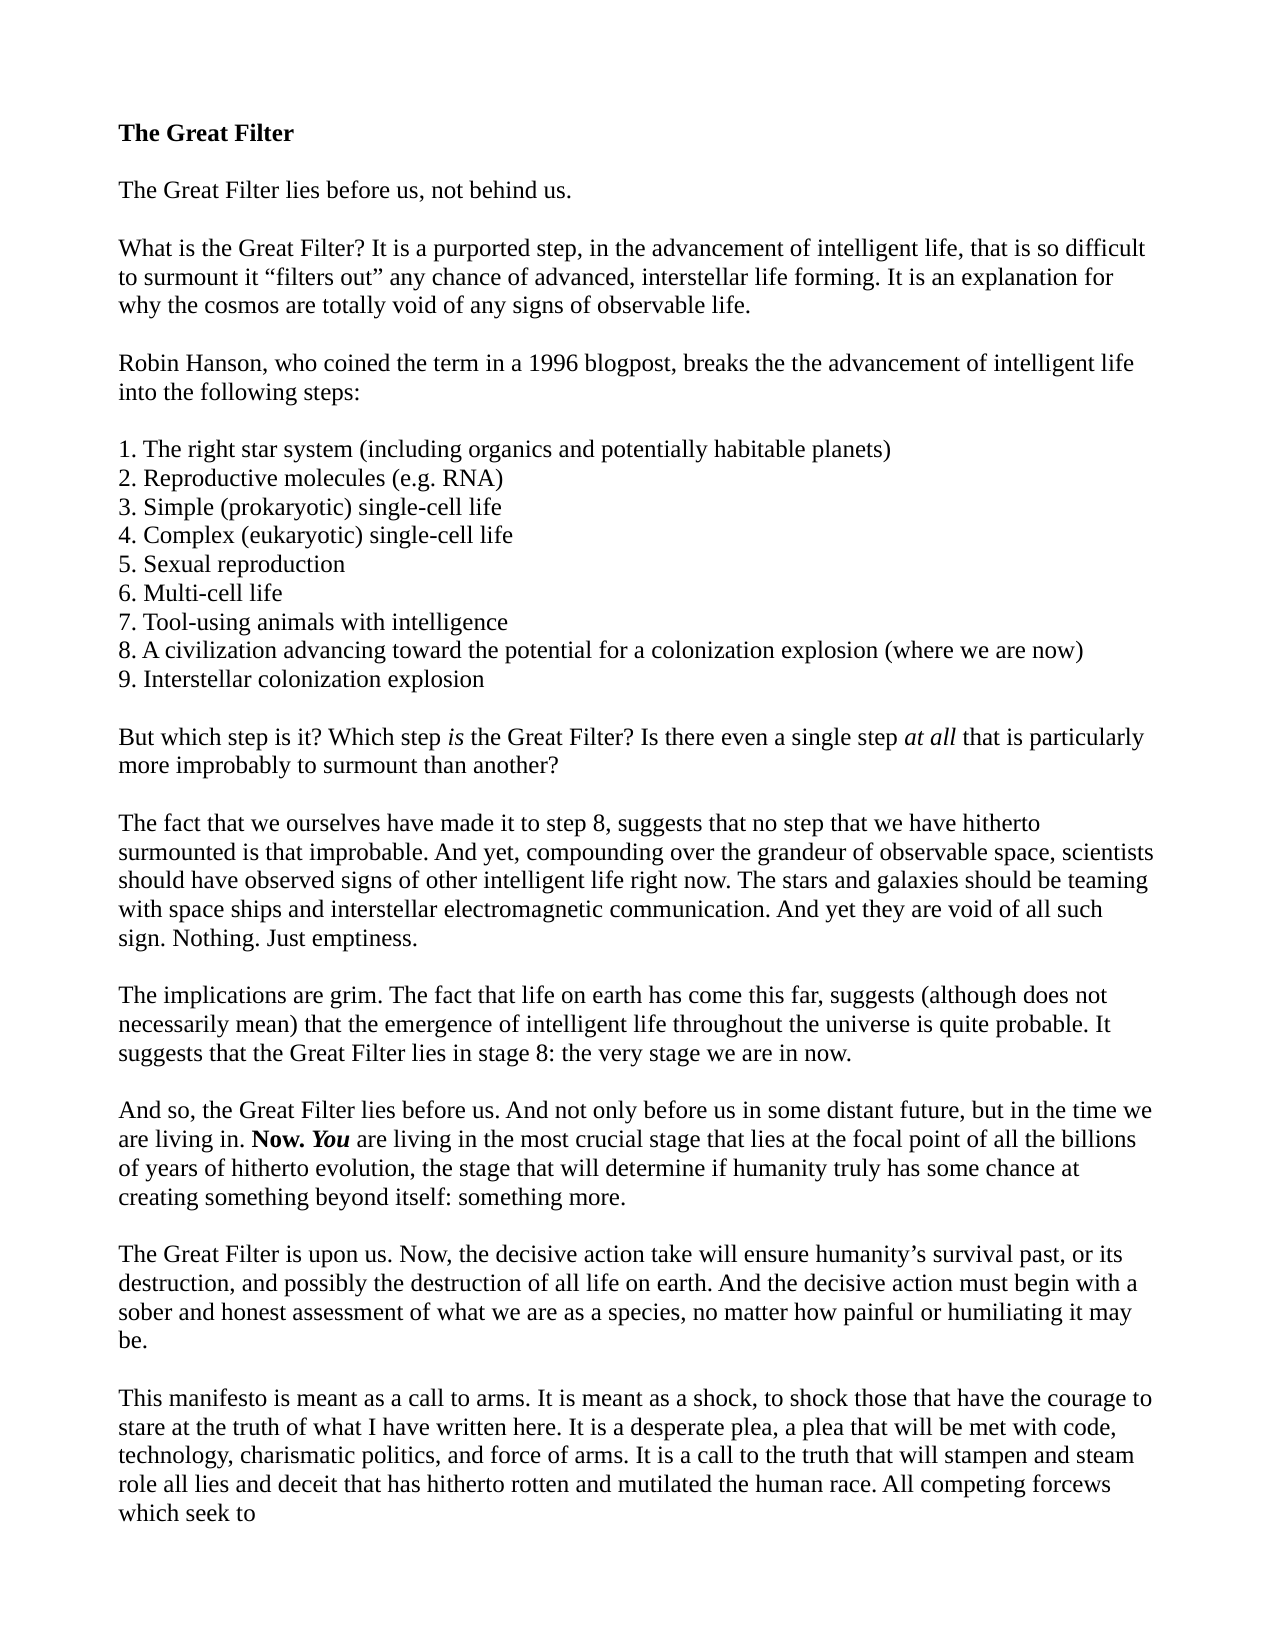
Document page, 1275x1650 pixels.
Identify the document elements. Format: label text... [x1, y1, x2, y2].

text The implications are grim. The fact that life on earth has come this far, suggests (although does not necessarily mean) that the emergence of intelligent life throughout the universe is quite probable. It suggests that the Great Filter lies in stage 8: the very stage we are in now. [118, 981, 1157, 1067]
text What is the Great Filter? It is a purported step, in the advancement of intelligent life, that is so difficult to surmount it “filters out” any chance of advanced, interstellar life forming. It is an explanation for why the cosmos are totally void of any signs of observable life. [118, 233, 1157, 319]
text 3. Simple (prokaryotic) single-cell life [118, 492, 1157, 521]
text 1. The right star system (including organics and potentially habitable planets) [118, 434, 1157, 463]
text This manifesto is meant as a call to arms. It is meant as a shock, to shock those that have the courage to stare at the truth of what I have written here. It is a desperate plea, a plea that will be met with code, technology, charismatic politics, and force of arms. It is a call to the truth that will stampen and steam role all lies and deceit that has hitherto rotten and mutilated the human race. All competing forcews which seek to [118, 1383, 1157, 1527]
text 2. Reproductive molecules (e.g. RNA) [118, 463, 1157, 492]
text 5. Sexual reproduction [118, 549, 1157, 578]
text 7. Tool-using animals with intelligence [118, 607, 1157, 636]
text The fact that we ourselves have made it to step 8, suggests that no step that we have hitherto surmounted is that improbable. And yet, compounding over the grandeur of observable space, scientists should have observed signs of other intelligent life right now. The stars and galaxies should be teaming with space ships and interstellar electromagnetic communication. And yet they are void of all such sign. Nothing. Just emptiness. [118, 808, 1157, 952]
text And so, the Great Filter lies before us. And not only before us in some distant future, but in the time we are living in. Now. You are living in the most crucial stage that lies at the focal point of all the billions of years of hitherto evolution, the stage that will determine if humanity truly has some chance at creating something beyond itself: something more. [118, 1096, 1157, 1211]
text The Great Filter is upon us. Now, the decisive action take will ensure humanity’s survival past, or its destruction, and possibly the destruction of all life on earth. And the decisive action must begin with a sober and honest assessment of what we are as a species, no matter how painful or humiliating it may be. [118, 1239, 1157, 1354]
text 9. Interstellar colonization explosion [118, 664, 1157, 693]
text The Great Filter [118, 118, 1157, 147]
text The Great Filter lies before us, not behind us. [118, 176, 1157, 204]
text 4. Complex (eukaryotic) single-cell life [118, 521, 1157, 549]
text 6. Multi-cell life [118, 578, 1157, 607]
text Robin Hanson, who coined the term in a 1996 blogpost, breaks the the advancement of intelligent life into the following steps: [118, 348, 1157, 406]
text But which step is it? Which step is the Great Filter? Is there even a single step at all that is particularly more improbably to surmount than another? [118, 722, 1157, 779]
text 8. A civilization advancing toward the potential for a colonization explosion (where we are now) [118, 636, 1157, 664]
